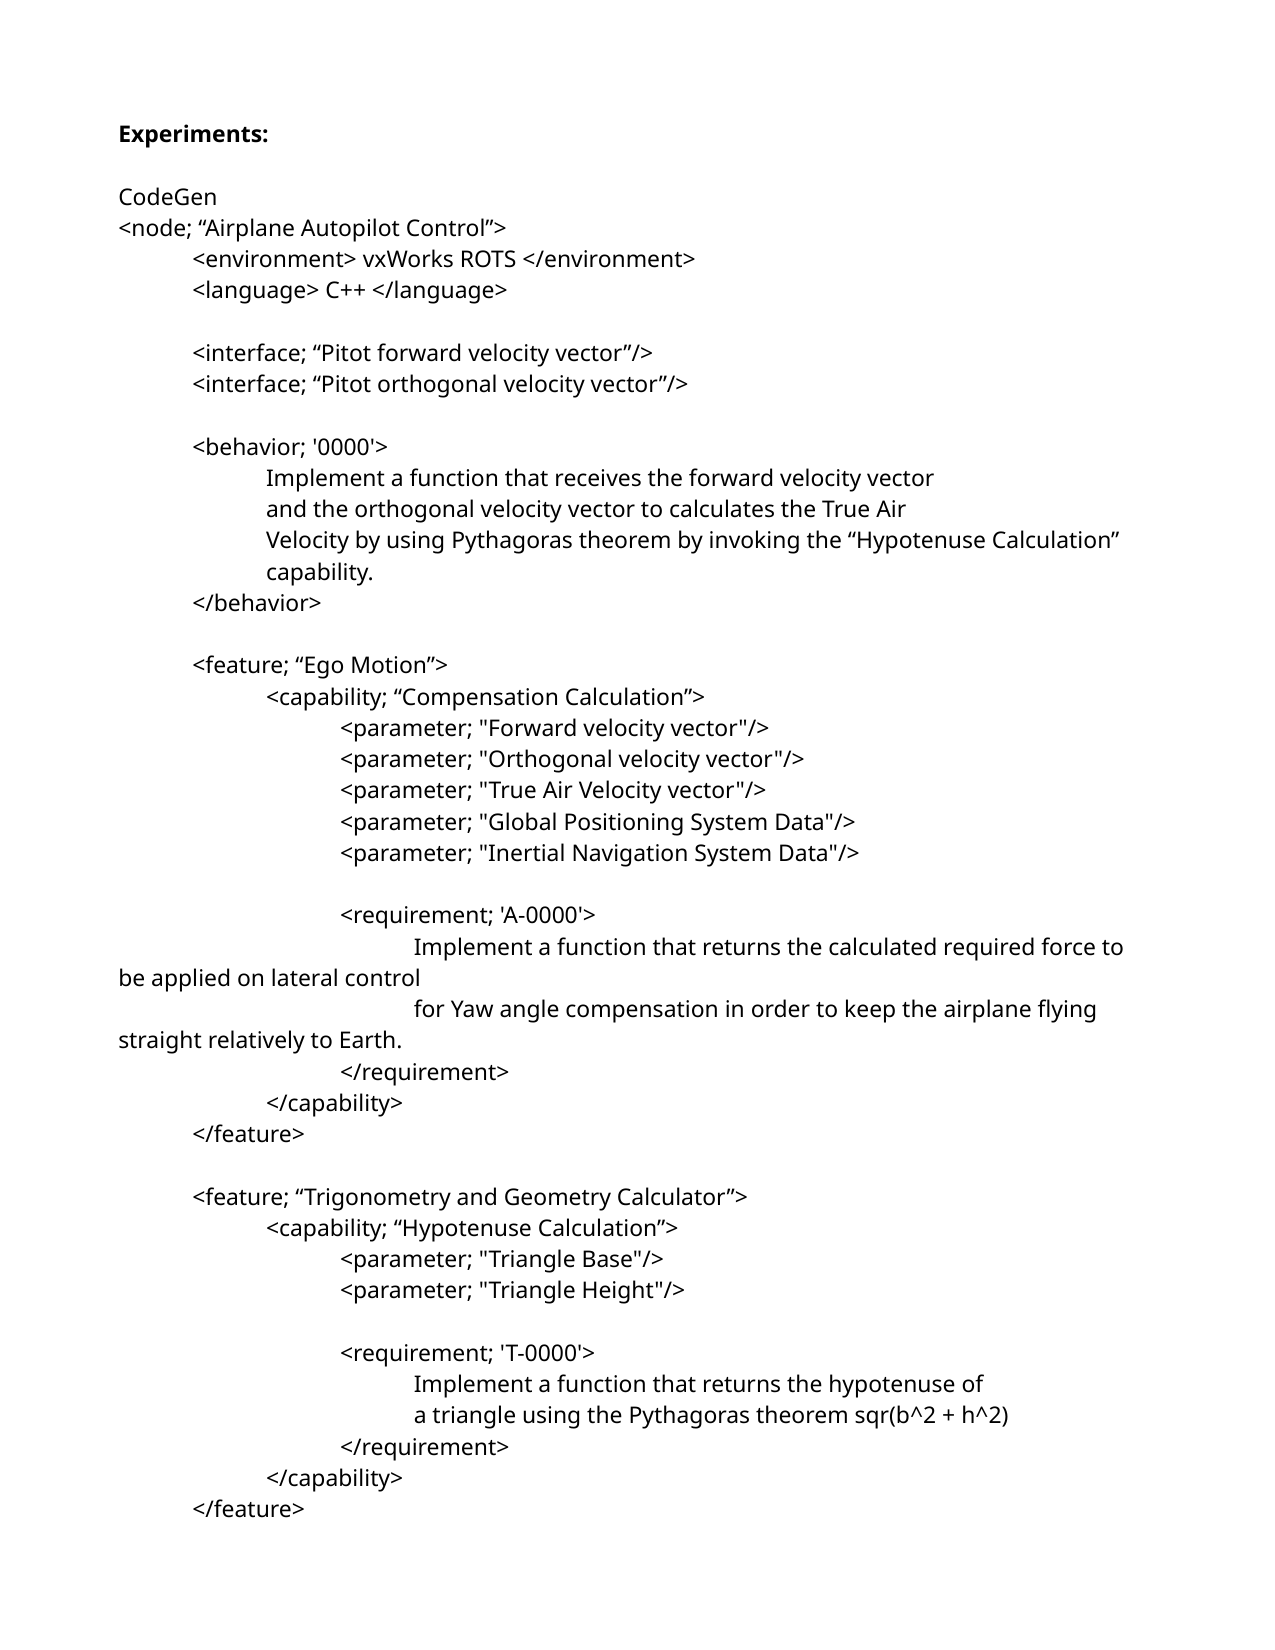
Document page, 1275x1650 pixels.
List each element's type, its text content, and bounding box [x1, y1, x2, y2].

text and the orthogonal velocity vector to calculates the True Air [118, 493, 1157, 524]
text <interface; “Pitot orthogonal velocity vector”/> [118, 368, 1157, 399]
text <requirement; 'A-0000'> [118, 899, 1157, 931]
text Implement a function that receives the forward velocity vector [118, 462, 1157, 493]
text </feature> [118, 1493, 1157, 1524]
text Implement a function that returns the hypotenuse of [118, 1368, 1157, 1399]
text <parameter; "Triangle Height"/> [118, 1274, 1157, 1306]
text <interface; “Pitot forward velocity vector”/> [118, 337, 1157, 368]
text <parameter; "Forward velocity vector"/> [118, 712, 1157, 743]
text <node; “Airplane Autopilot Control”> [118, 212, 1157, 243]
text for Yaw angle compensation in order to keep the airplane flying straight relatively to Earth. [118, 993, 1157, 1056]
text <capability; “Hypotenuse Calculation”> [118, 1212, 1157, 1243]
text Implement a function that returns the calculated required force to be applied on lateral control [118, 931, 1157, 993]
text Velocity by using Pythagoras theorem by invoking the “Hypotenuse Calculation” [118, 524, 1157, 556]
text CodeGen [118, 181, 1157, 212]
text <behavior; '0000'> [118, 431, 1157, 462]
text <capability; “Compensation Calculation”> [118, 681, 1157, 712]
text </capability> [118, 1087, 1157, 1118]
text <environment> vxWorks ROTS </environment> [118, 243, 1157, 274]
text Experiments: [118, 118, 1157, 149]
text <requirement; 'T-0000'> [118, 1337, 1157, 1368]
text </capability> [118, 1462, 1157, 1493]
text <parameter; "True Air Velocity vector"/> [118, 774, 1157, 806]
text </requirement> [118, 1056, 1157, 1087]
text <parameter; "Triangle Base"/> [118, 1243, 1157, 1274]
text capability. [118, 556, 1157, 587]
text </requirement> [118, 1431, 1157, 1462]
text <feature; “Ego Motion”> [118, 649, 1157, 681]
text </behavior> [118, 587, 1157, 618]
text <parameter; "Global Positioning System Data"/> [118, 806, 1157, 837]
text <language> C++ </language> [118, 274, 1157, 306]
text </feature> [118, 1118, 1157, 1149]
text <parameter; "Orthogonal velocity vector"/> [118, 743, 1157, 774]
text <feature; “Trigonometry and Geometry Calculator”> [118, 1181, 1157, 1212]
text <parameter; "Inertial Navigation System Data"/> [118, 837, 1157, 868]
text a triangle using the Pythagoras theorem sqr(b^2 + h^2) [118, 1399, 1157, 1431]
